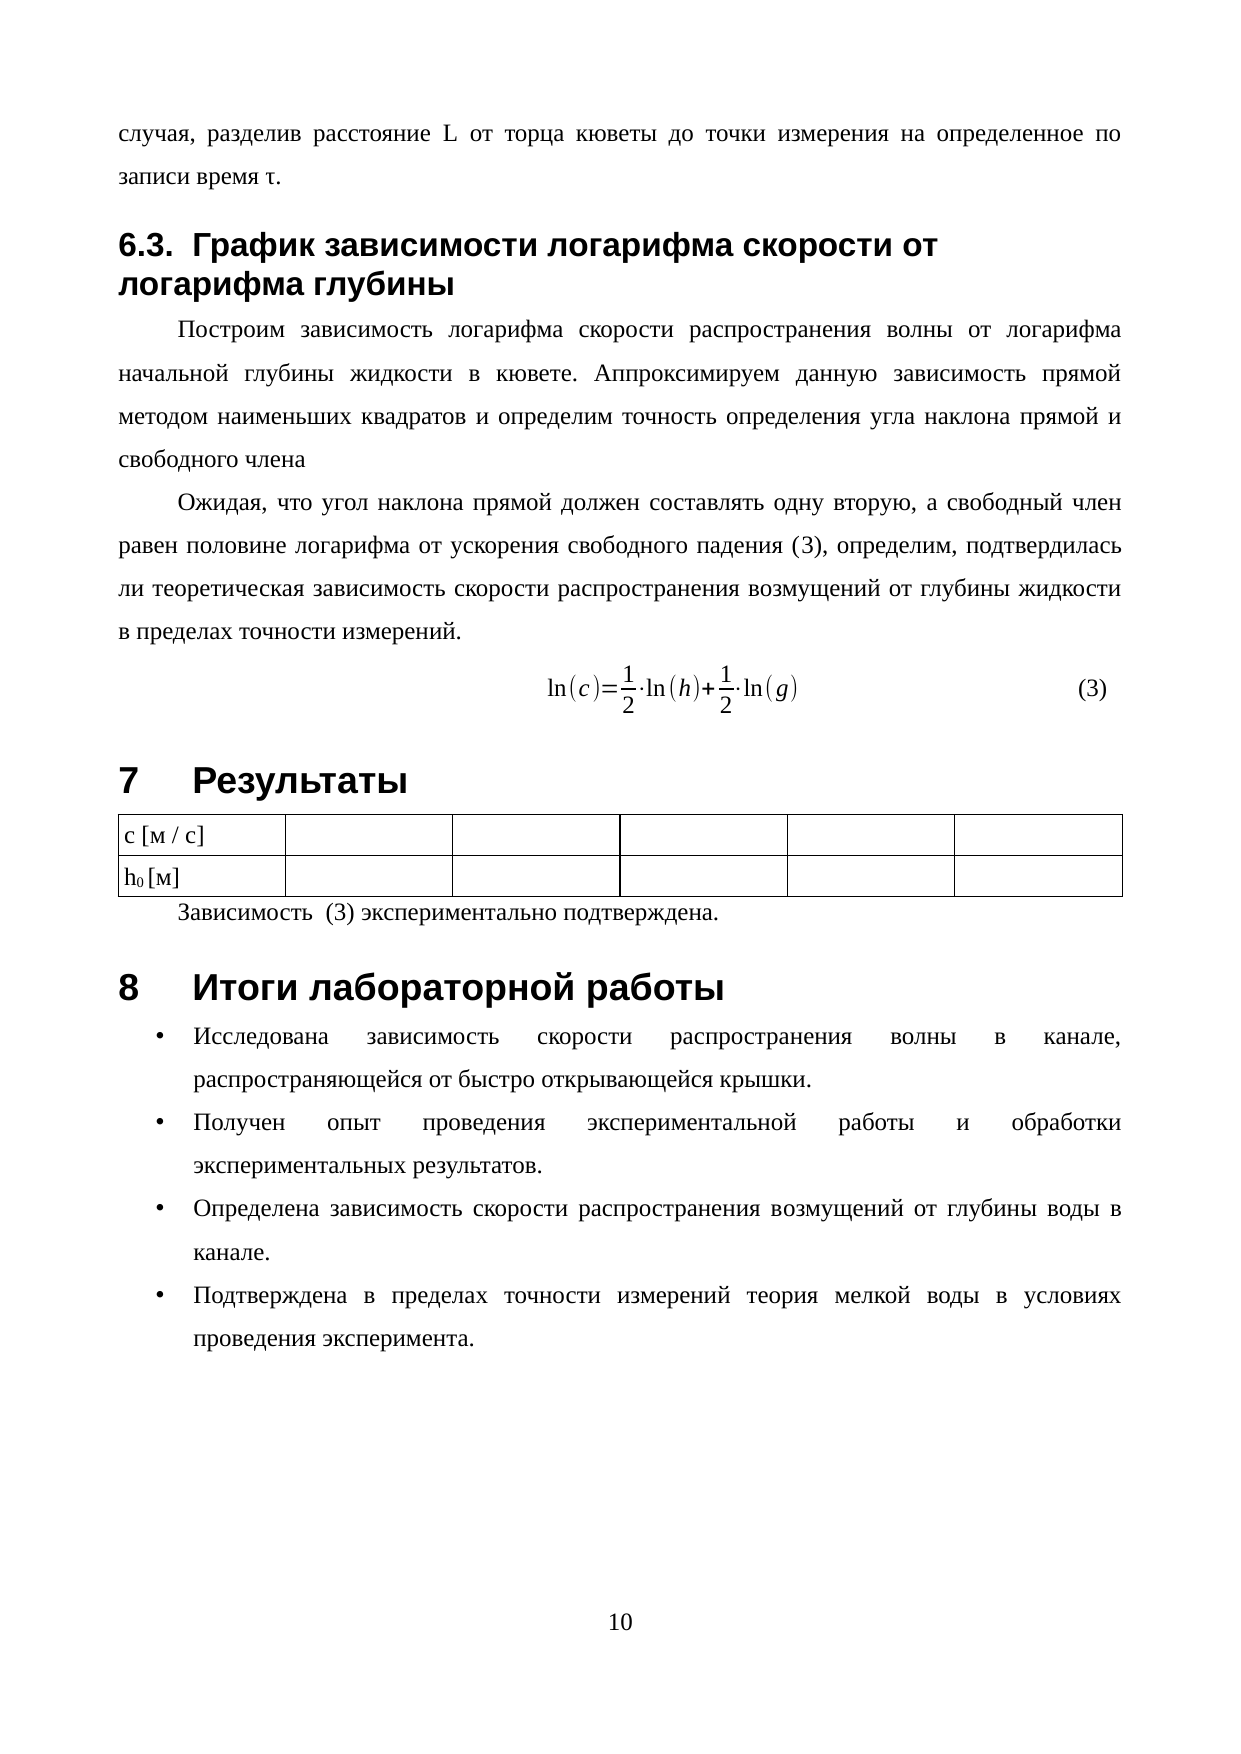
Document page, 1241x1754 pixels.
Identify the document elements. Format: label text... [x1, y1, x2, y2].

table_header [955, 815, 1122, 855]
list Определена зависимость скорости распространения возмущений от глубины воды в канале. [156, 1193, 1122, 1265]
subtitle Результаты [118, 758, 1122, 801]
table_cell [621, 856, 787, 896]
table_header [621, 815, 787, 855]
text (3) [118, 659, 1122, 719]
list Получен опыт проведения экспериментальной работы и обработки экспериментальных результатов. [156, 1107, 1122, 1179]
table_cell [453, 856, 619, 896]
table_header [788, 815, 954, 855]
table_cell h0 [м] [119, 856, 285, 896]
list Исследована зависимость скорости распространения волны в канале, распространяющейся от быстро открывающейся крышки. [156, 1021, 1122, 1093]
table_cell [286, 856, 452, 896]
text Ожидая, что угол наклона прямой должен составлять одну вторую, а свободный член равен половине логарифма от ускорения свободного падения (3), определим, подтвердилась ли теоретическая зависимость скорости распространения возмущений от глубины жидкости в пределах точности измерений. [118, 487, 1122, 645]
table_cell [955, 856, 1122, 896]
table_header [286, 815, 452, 855]
list Подтверждена в пределах точности измерений теория мелкой воды в условиях проведения эксперимента. [156, 1280, 1122, 1352]
table_header c [м / c] [119, 815, 285, 855]
text случая, разделив расстояние L от торца кюветы до точки измерения на определенное по записи время τ. [118, 118, 1122, 190]
subtitle График зависимости логарифма скорости от логарифма глубины [118, 225, 1122, 302]
text Построим зависимость логарифма скорости распространения волны от логарифма начальной глубины жидкости в кювете. Аппроксимируем данную зависимость прямой методом наименьших квадратов и определим точность определения угла наклона прямой и свободного члена [118, 314, 1122, 473]
table_header [453, 815, 619, 855]
subtitle Итоги лабораторной работы [118, 965, 1122, 1008]
table_cell [788, 856, 954, 896]
text Зависимость (3) экспериментально подтверждена. [118, 897, 1122, 926]
